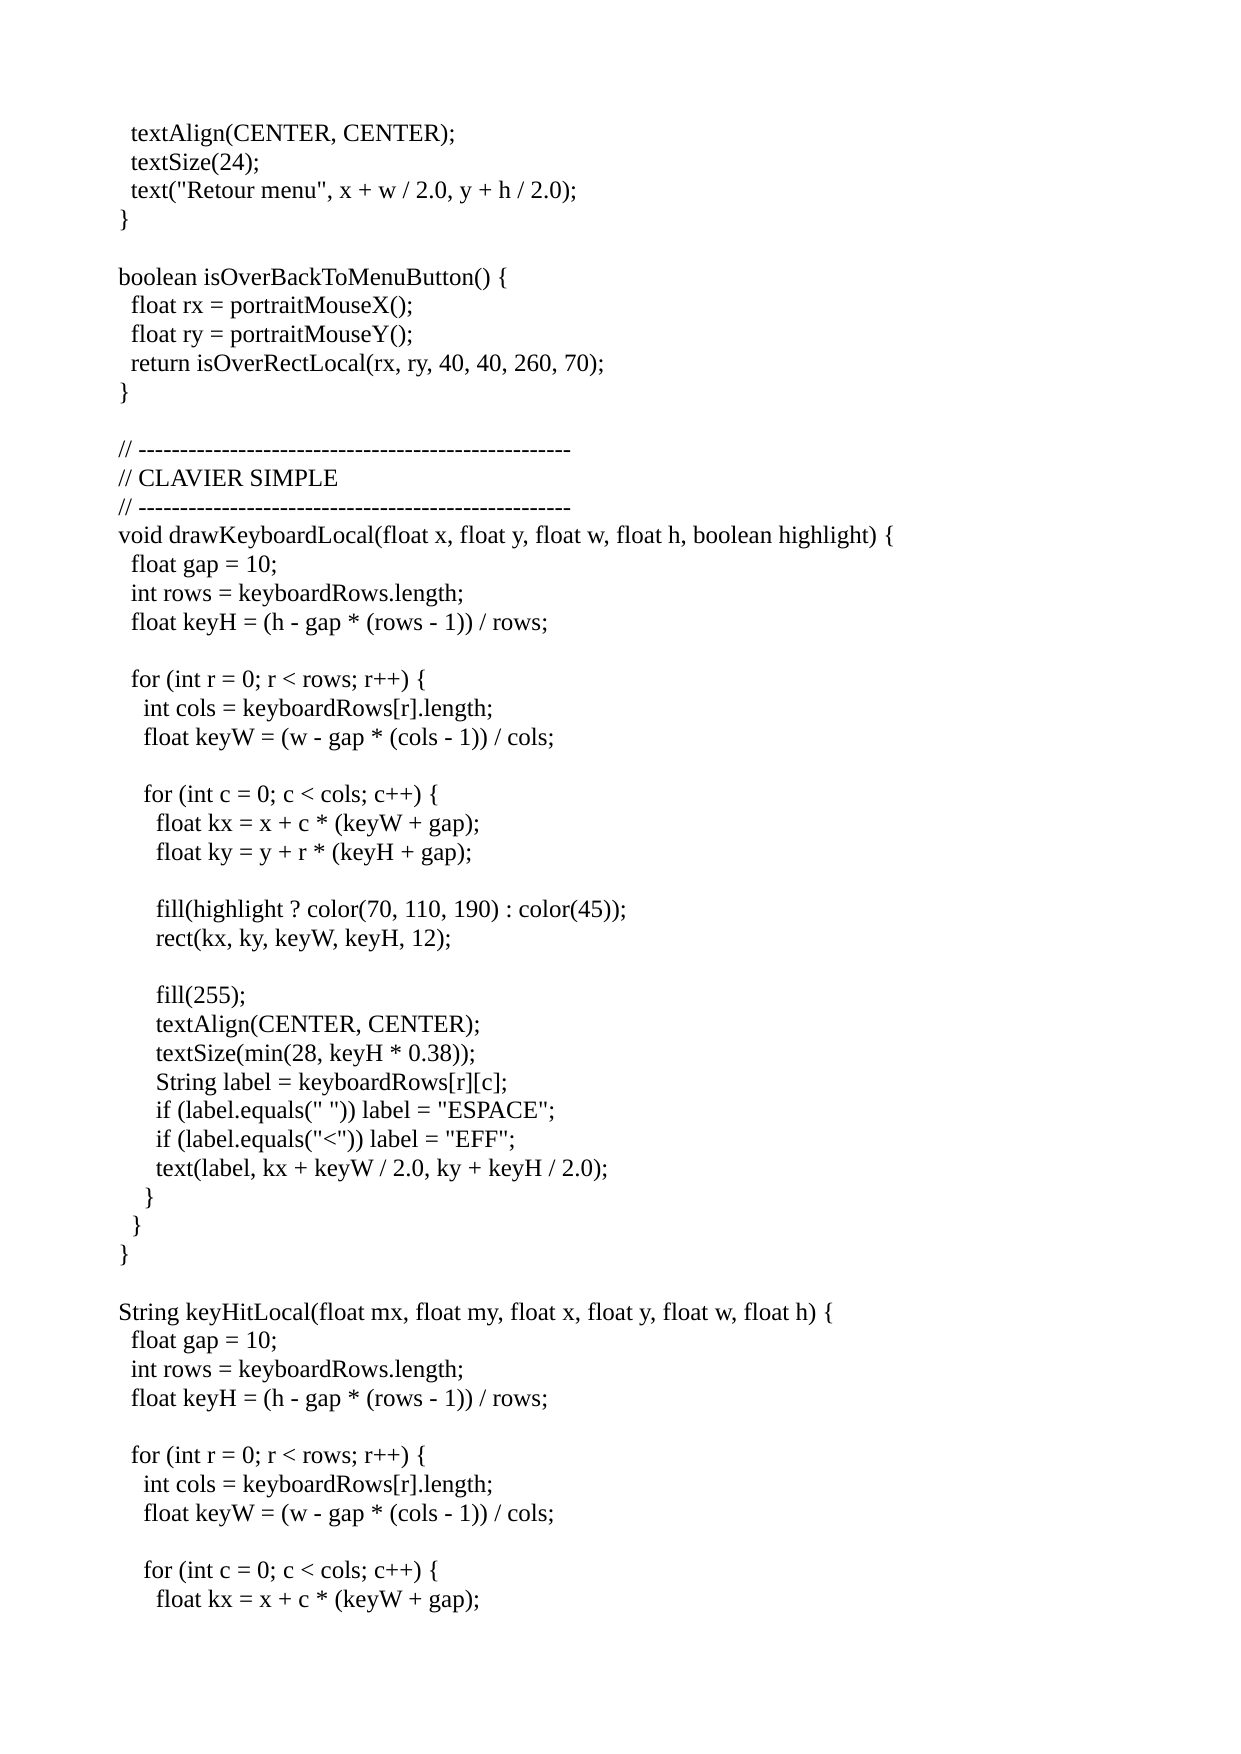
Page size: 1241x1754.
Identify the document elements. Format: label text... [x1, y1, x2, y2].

text textAlign(CENTER, CENTER); [118, 118, 1122, 147]
text textSize(24); [118, 147, 1122, 176]
text int rows = keyboardRows.length; [118, 1354, 1122, 1383]
text String label = keyboardRows[r][c]; [118, 1067, 1122, 1096]
text void drawKeyboardLocal(float x, float y, float w, float h, boolean highlight) { [118, 521, 1122, 549]
text float ky = y + r * (keyH + gap); [118, 837, 1122, 866]
text // CLAVIER SIMPLE [118, 463, 1122, 492]
text } [118, 377, 1122, 406]
text } [118, 1182, 1122, 1211]
text for (int r = 0; r < rows; r++) { [118, 1441, 1122, 1469]
text float keyW = (w - gap * (cols - 1)) / cols; [118, 722, 1122, 751]
text } [118, 1211, 1122, 1239]
text fill(255); [118, 981, 1122, 1009]
text text(label, kx + keyW / 2.0, ky + keyH / 2.0); [118, 1153, 1122, 1182]
text float kx = x + c * (keyW + gap); [118, 1584, 1122, 1613]
text fill(highlight ? color(70, 110, 190) : color(45)); [118, 894, 1122, 923]
text float ry = portraitMouseY(); [118, 319, 1122, 348]
text float gap = 10; [118, 549, 1122, 578]
text for (int r = 0; r < rows; r++) { [118, 664, 1122, 693]
text float rx = portraitMouseX(); [118, 291, 1122, 319]
text rect(kx, ky, keyW, keyH, 12); [118, 923, 1122, 952]
text } [118, 1239, 1122, 1268]
text // ---------------------------------------------------- [118, 492, 1122, 521]
text text("Retour menu", x + w / 2.0, y + h / 2.0); [118, 176, 1122, 204]
text float keyH = (h - gap * (rows - 1)) / rows; [118, 607, 1122, 636]
text for (int c = 0; c < cols; c++) { [118, 779, 1122, 808]
text return isOverRectLocal(rx, ry, 40, 40, 260, 70); [118, 348, 1122, 377]
text boolean isOverBackToMenuButton() { [118, 262, 1122, 291]
text float keyH = (h - gap * (rows - 1)) / rows; [118, 1383, 1122, 1412]
text int cols = keyboardRows[r].length; [118, 693, 1122, 722]
text // ---------------------------------------------------- [118, 434, 1122, 463]
text String keyHitLocal(float mx, float my, float x, float y, float w, float h) { [118, 1297, 1122, 1326]
text float kx = x + c * (keyW + gap); [118, 808, 1122, 837]
text float keyW = (w - gap * (cols - 1)) / cols; [118, 1498, 1122, 1527]
text float gap = 10; [118, 1326, 1122, 1354]
text int cols = keyboardRows[r].length; [118, 1469, 1122, 1498]
text if (label.equals("<")) label = "EFF"; [118, 1124, 1122, 1153]
text for (int c = 0; c < cols; c++) { [118, 1556, 1122, 1584]
text int rows = keyboardRows.length; [118, 578, 1122, 607]
text textSize(min(28, keyH * 0.38)); [118, 1038, 1122, 1067]
text textAlign(CENTER, CENTER); [118, 1009, 1122, 1038]
text } [118, 204, 1122, 233]
text if (label.equals(" ")) label = "ESPACE"; [118, 1096, 1122, 1124]
